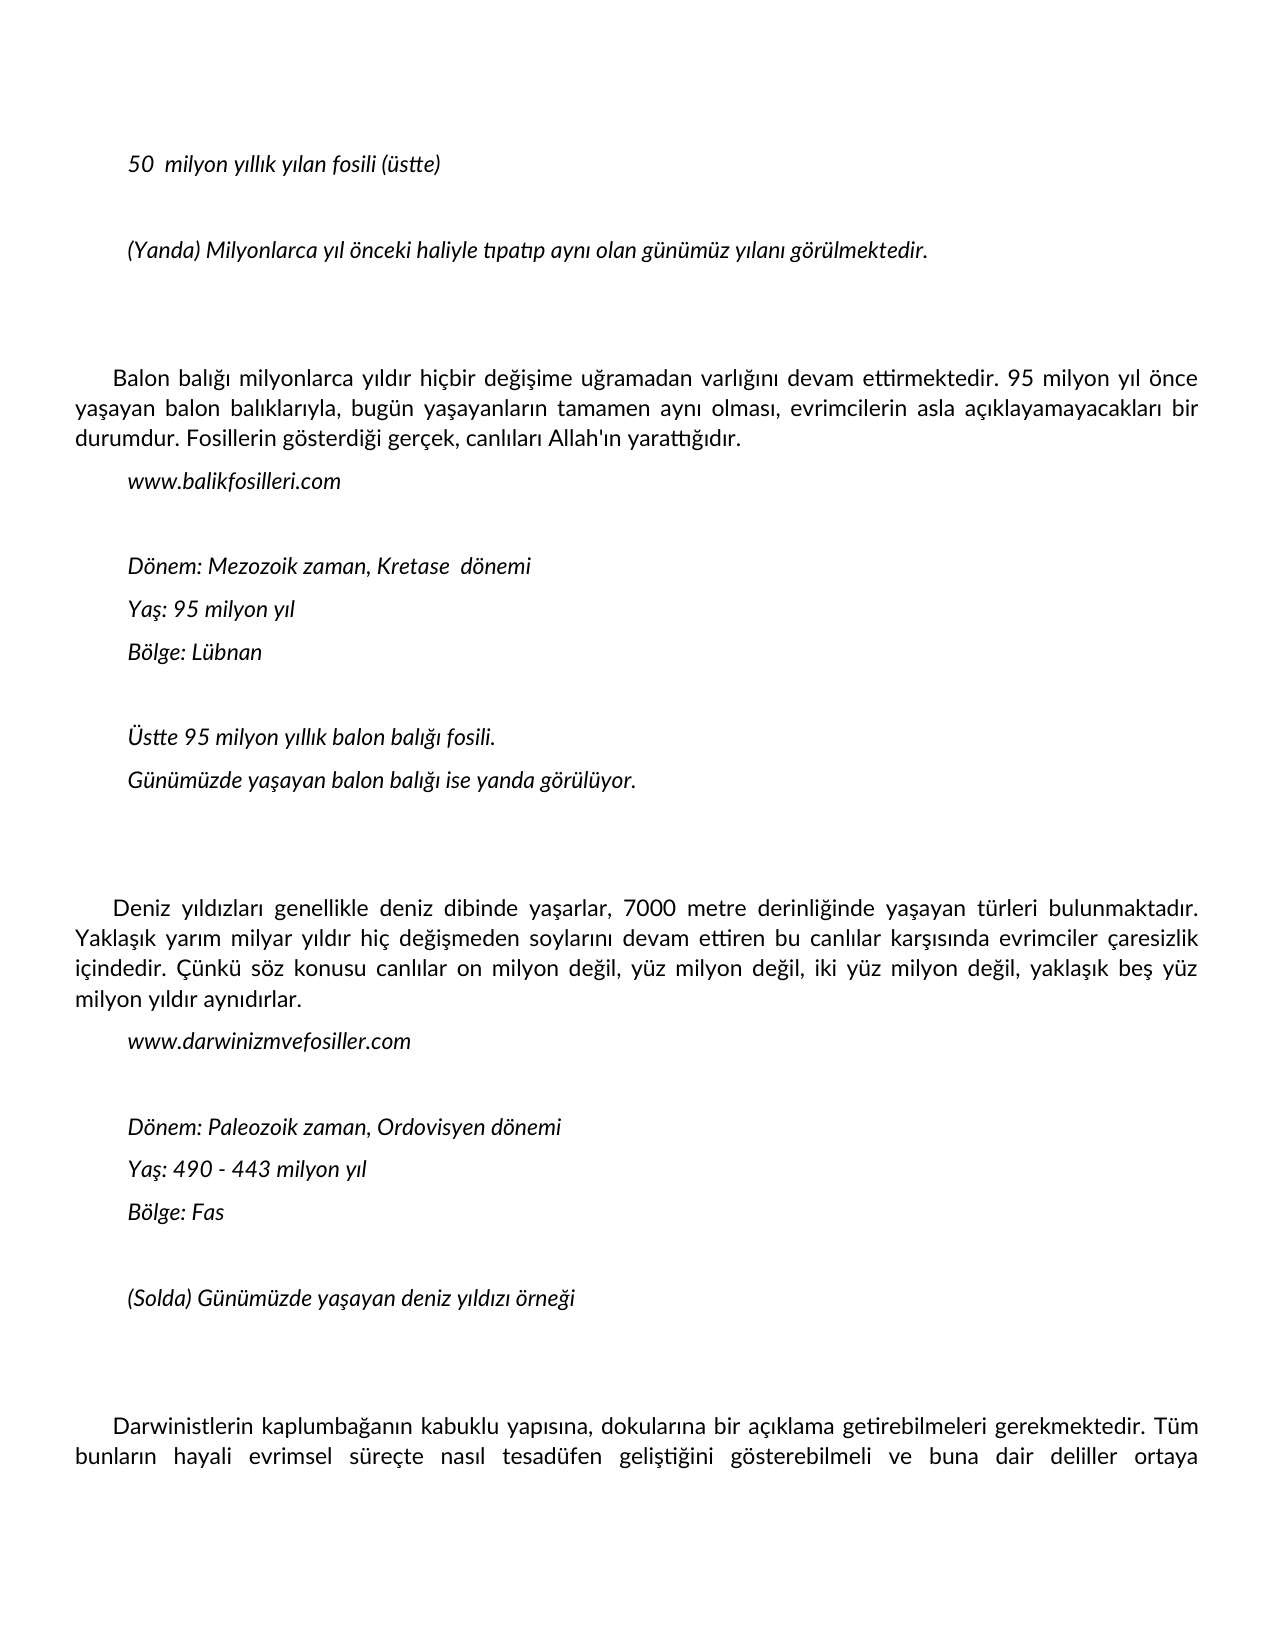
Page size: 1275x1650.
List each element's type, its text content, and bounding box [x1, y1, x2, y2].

text (Solda) Günümüzde yaşayan deniz yıldızı örneği [127, 1283, 1177, 1311]
text Balon balığı milyonlarca yıldır hiçbir değişime uğramadan varlığını devam ettirmektedir. 95 milyon yıl önce yaşayan balon balıklarıyla, bugün yaşayanların tamamen aynı olması, evrimcilerin asla açıklayamayacakları bir durumdur. Fosillerin gösterdiği gerçek, canlıları Allah'ın yarattığıdır. [75, 363, 1200, 451]
text Bölge: Lübnan [127, 637, 1177, 665]
text 50 milyon yıllık yılan fosili (üstte) [127, 150, 1177, 177]
text Yaş: 95 milyon yıl [127, 595, 1177, 622]
text Dönem: Mezozoik zaman, Kretase dönemi [127, 552, 1177, 579]
text Deniz yıldızları genellikle deniz dibinde yaşarlar, 7000 metre derinliğinde yaşayan türleri bulunmaktadır. Yaklaşık yarım milyar yıldır hiç değişmeden soylarını devam ettiren bu canlılar karşısında evrimciler çaresizlik içindedir. Çünkü söz konusu canlılar on milyon değil, yüz milyon değil, iki yüz milyon değil, yaklaşık beş yüz milyon yıldır aynıdırlar. [75, 894, 1200, 1012]
text Günümüzde yaşayan balon balığı ise yanda görülüyor. [127, 766, 1177, 793]
text Bölge: Fas [127, 1198, 1177, 1225]
text (Yanda) Milyonlarca yıl önceki haliyle tıpatıp aynı olan günümüz yılanı görülmektedir. [127, 235, 1177, 263]
text www.balikfosilleri.com [127, 467, 1177, 494]
text Üstte 95 milyon yıllık balon balığı fosili. [127, 723, 1177, 750]
text Yaş: 490 - 443 milyon yıl [127, 1155, 1177, 1183]
text www.darwinizmvefosiller.com [127, 1027, 1177, 1054]
text Darwinistlerin kaplumbağanın kabuklu yapısına, dokularına bir açıklama getirebilmeleri gerekmektedir. Tüm bunların hayali evrimsel süreçte nasıl tesadüfen geliştiğini gösterebilmeli ve buna dair deliller ortaya [75, 1411, 1200, 1469]
text Dönem: Paleozoik zaman, Ordovisyen dönemi [127, 1112, 1177, 1140]
